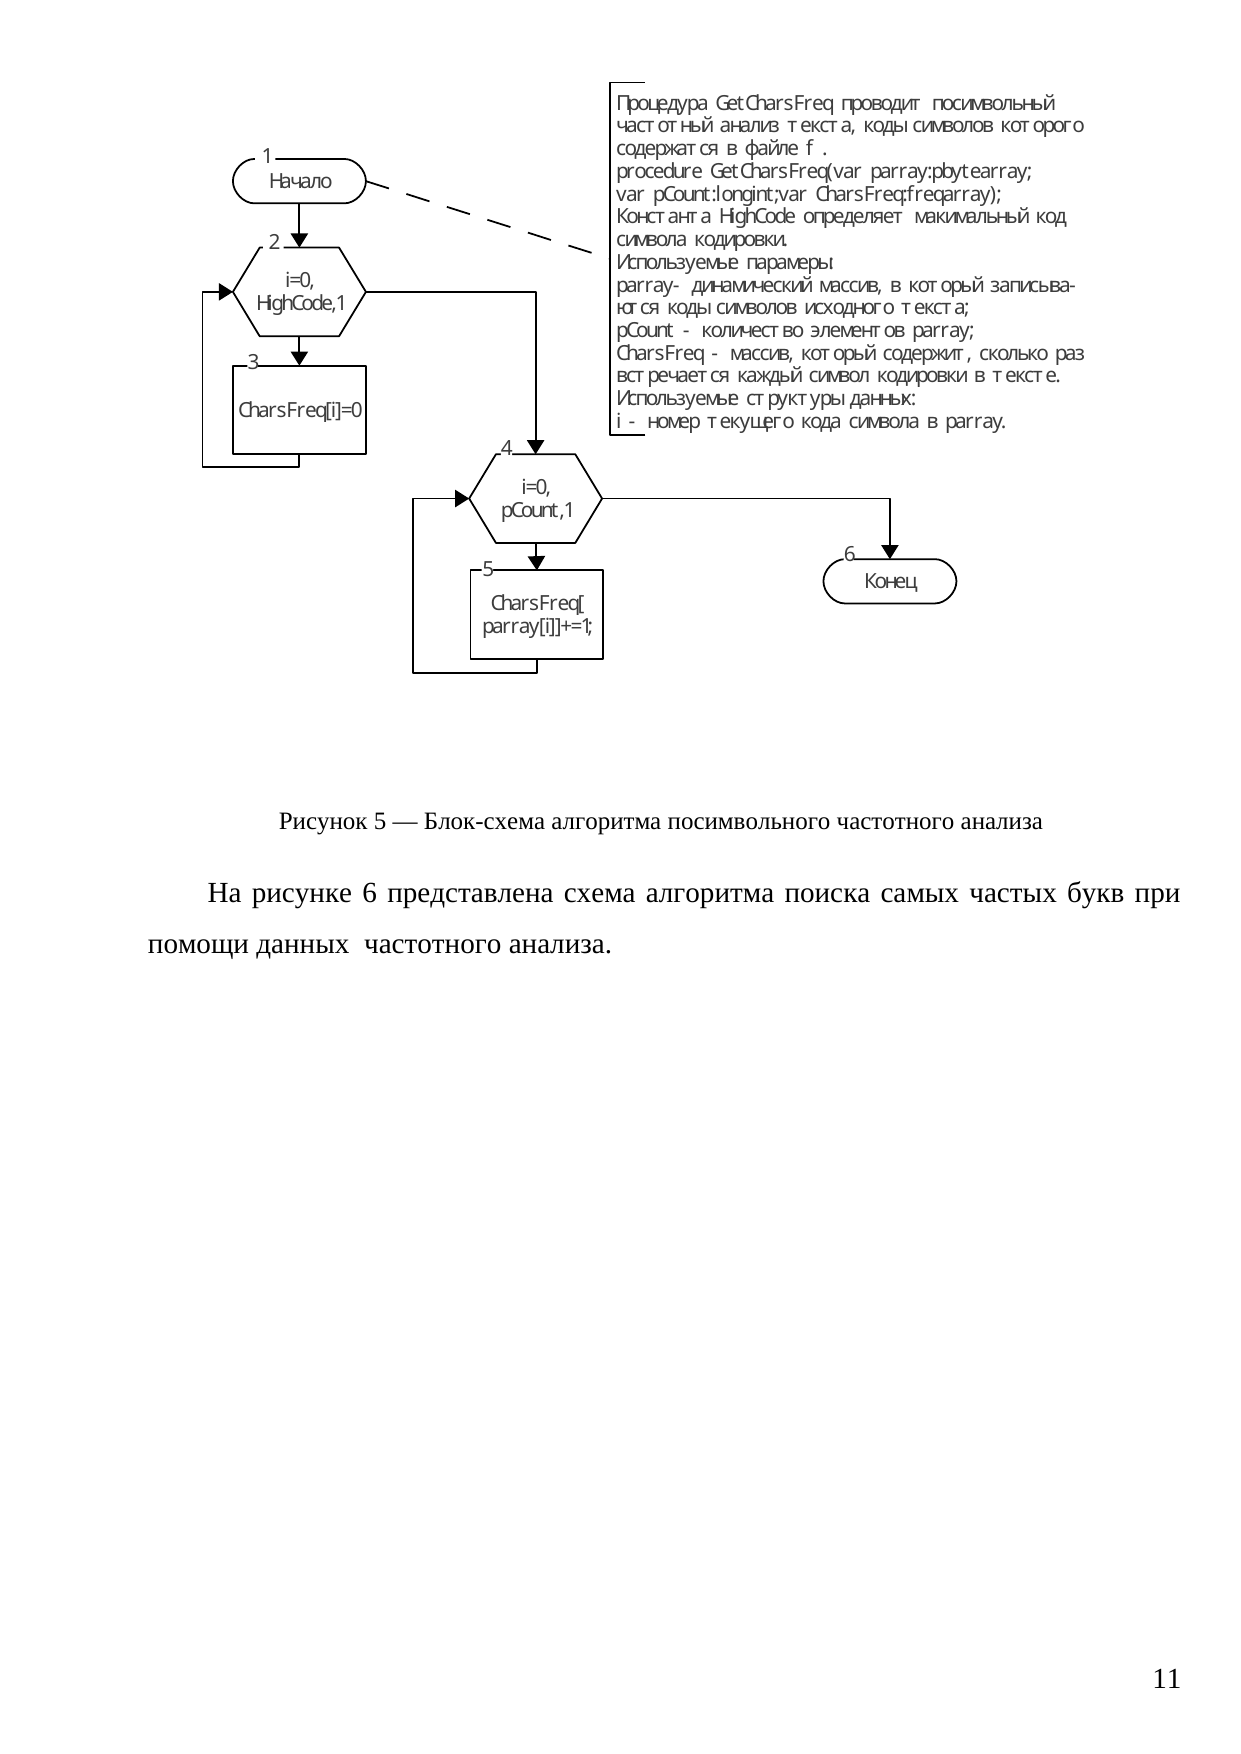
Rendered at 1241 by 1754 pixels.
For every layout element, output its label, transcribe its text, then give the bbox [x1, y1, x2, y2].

text Рисунок 5 — Блок-схема алгоритма посимвольного частотного анализа [148, 806, 1174, 835]
text На рисунке 6 представлена схема алгоритма поиска самых частых букв при помощи данных частотного анализа. [148, 876, 1181, 959]
